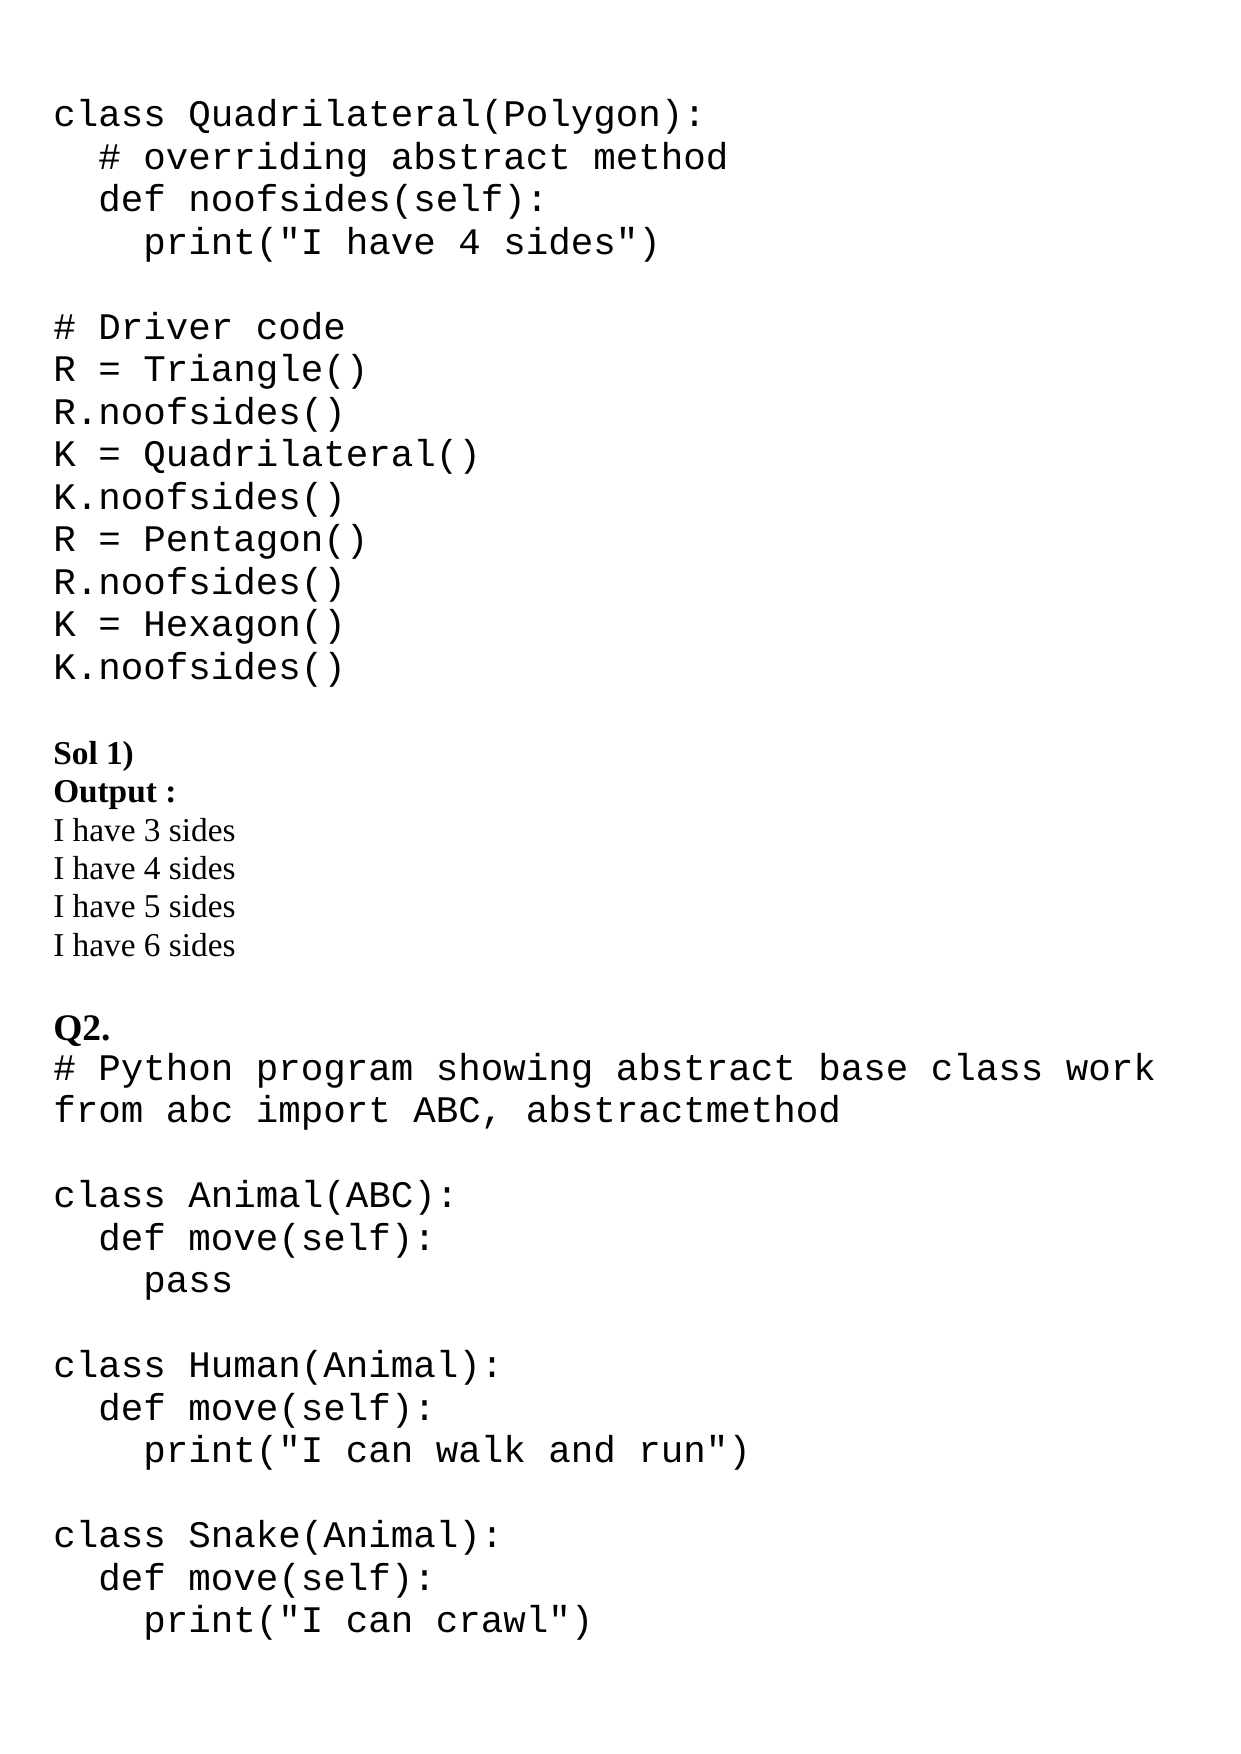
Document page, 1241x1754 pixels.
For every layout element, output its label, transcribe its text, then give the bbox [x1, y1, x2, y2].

text # Driver code [53, 308, 1187, 351]
text class Snake(Animal): [53, 1516, 1187, 1559]
text R = Pentagon() [53, 521, 1187, 563]
text K.noofsides() [53, 478, 1187, 521]
text R.noofsides() [53, 563, 1187, 606]
text class Human(Animal): [53, 1346, 1187, 1389]
text I have 3 sides [53, 810, 1187, 848]
text from abc import ABC, abstractmethod [53, 1091, 1187, 1134]
text I have 6 sides [53, 925, 1187, 963]
text Q2. [53, 1006, 1187, 1049]
text class Quadrilateral(Polygon): [53, 96, 1187, 138]
text def move(self): [53, 1389, 1187, 1431]
text pass [53, 1261, 1187, 1304]
text def move(self): [53, 1559, 1187, 1601]
text # overriding abstract method [53, 138, 1187, 181]
text Sol 1) [53, 733, 1187, 771]
text # Python program showing abstract base class work [53, 1049, 1187, 1091]
text K.noofsides() [53, 648, 1187, 691]
text def noofsides(self): [53, 181, 1187, 223]
text R.noofsides() [53, 393, 1187, 436]
text I have 5 sides [53, 886, 1187, 925]
text class Animal(ABC): [53, 1176, 1187, 1219]
text def move(self): [53, 1219, 1187, 1261]
text R = Triangle() [53, 351, 1187, 393]
text print("I can walk and run") [53, 1431, 1187, 1474]
text K = Hexagon() [53, 606, 1187, 648]
text print("I have 4 sides") [53, 223, 1187, 266]
text print("I can crawl") [53, 1601, 1187, 1644]
text I have 4 sides [53, 848, 1187, 886]
text K = Quadrilateral() [53, 436, 1187, 478]
text Output : [53, 771, 1187, 810]
